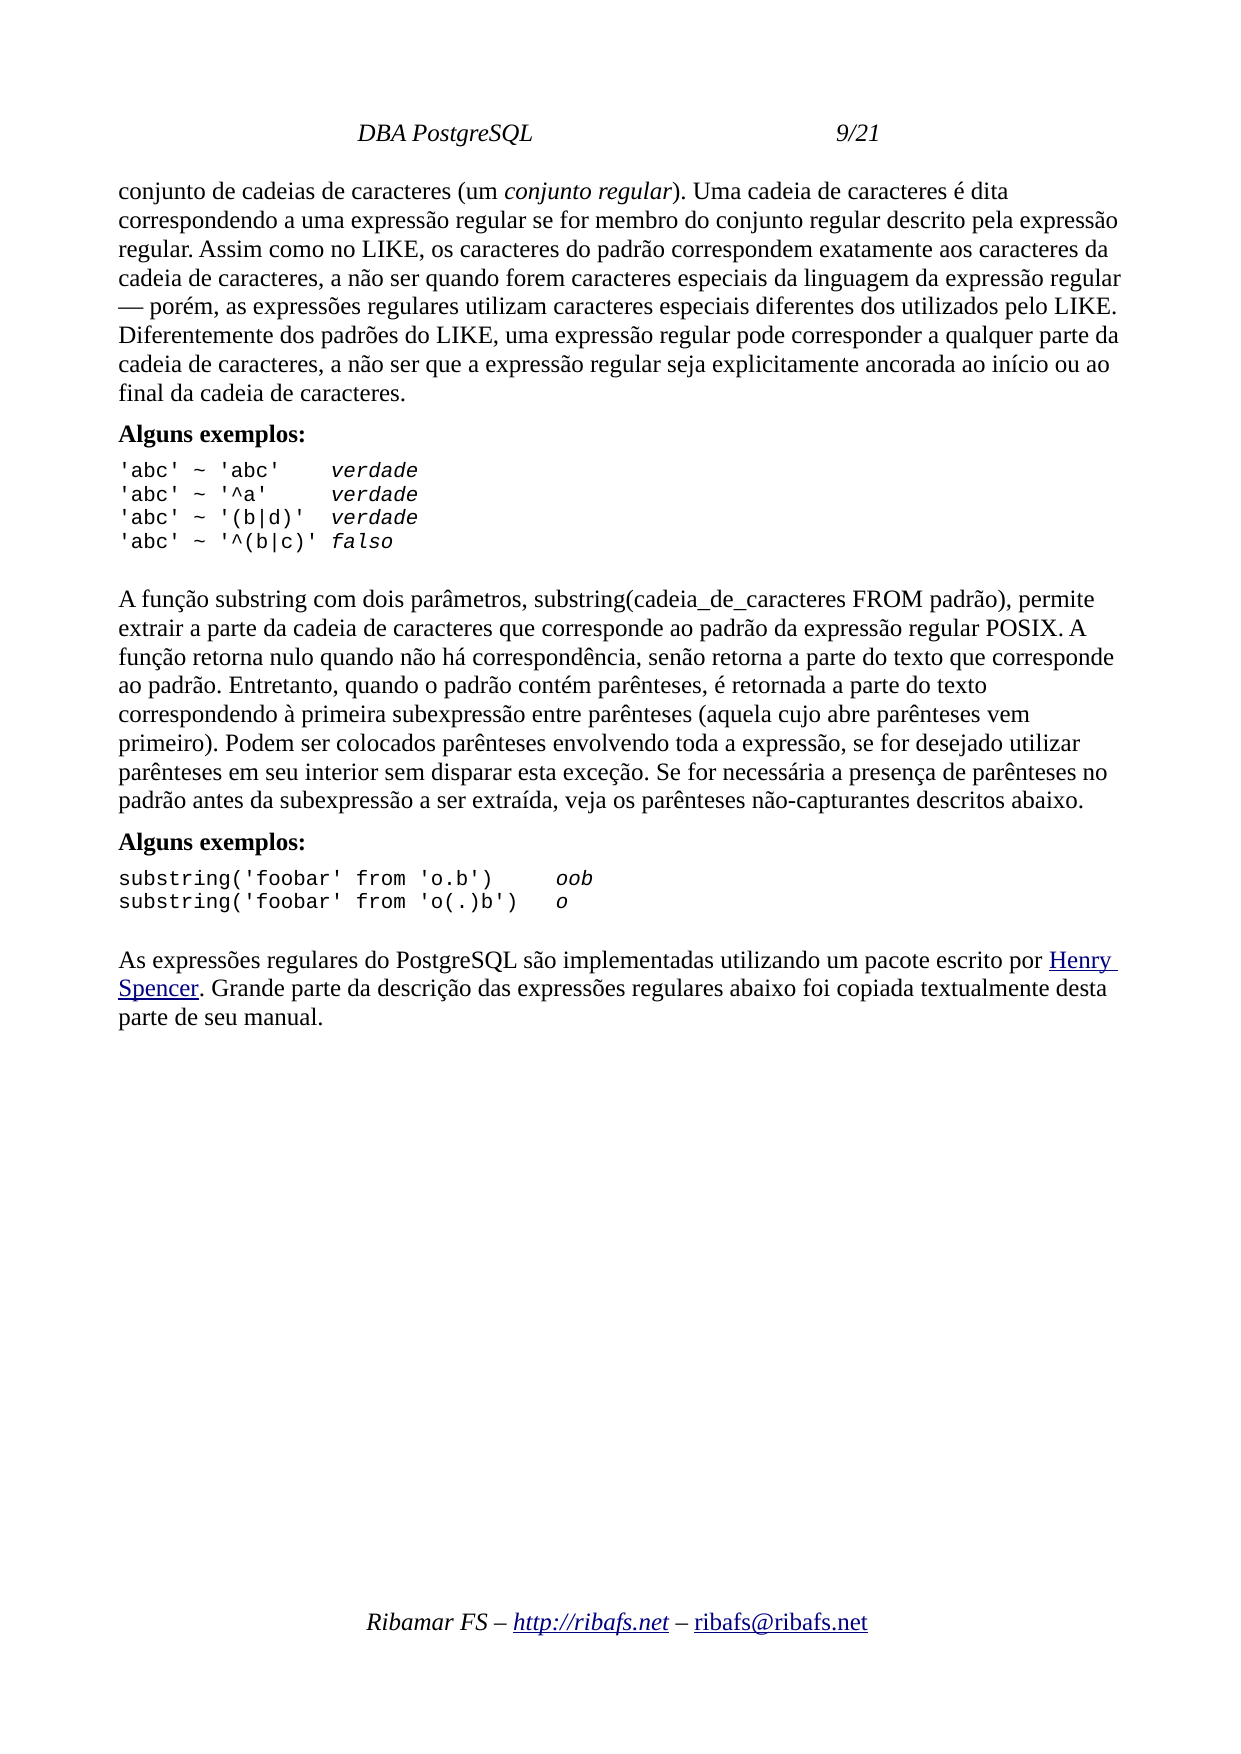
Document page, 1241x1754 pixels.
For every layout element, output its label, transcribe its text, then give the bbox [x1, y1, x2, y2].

text substring('foobar' from 'o(.)b') o [118, 892, 1122, 915]
text conjunto de cadeias de caracteres (um conjunto regular). Uma cadeia de caracteres é dita correspondendo a uma expressão regular se for membro do conjunto regular descrito pela expressão regular. Assim como no LIKE, os caracteres do padrão correspondem exatamente aos caracteres da cadeia de caracteres, a não ser quando forem caracteres especiais da linguagem da expressão regular — porém, as expressões regulares utilizam caracteres especiais diferentes dos utilizados pelo LIKE. Diferentemente dos padrões do LIKE, uma expressão regular pode corresponder a qualquer parte da cadeia de caracteres, a não ser que a expressão regular seja explicitamente ancorada ao início ou ao final da cadeia de caracteres. [118, 176, 1122, 406]
text As expressões regulares do PostgreSQL são implementadas utilizando um pacote escrito por Henry Spencer. Grande parte da descrição das expressões regulares abaixo foi copiada textualmente desta parte de seu manual. [118, 945, 1122, 1031]
text 'abc' ~ '^a' verdade [118, 484, 1122, 507]
text substring('foobar' from 'o.b') oob [118, 868, 1122, 892]
text 'abc' ~ '^(b|c)' falso [118, 531, 1122, 555]
text 'abc' ~ 'abc' verdade [118, 460, 1122, 484]
text Alguns exemplos: [118, 419, 1122, 448]
text 'abc' ~ '(b|d)' verdade [118, 507, 1122, 531]
text Alguns exemplos: [118, 827, 1122, 855]
text A função substring com dois parâmetros, substring(cadeia_de_caracteres FROM padrão), permite extrair a parte da cadeia de caracteres que corresponde ao padrão da expressão regular POSIX. A função retorna nulo quando não há correspondência, senão retorna a parte do texto que corresponde ao padrão. Entretanto, quando o padrão contém parênteses, é retornada a parte do texto correspondendo à primeira subexpressão entre parênteses (aquela cujo abre parênteses vem primeiro). Podem ser colocados parênteses envolvendo toda a expressão, se for desejado utilizar parênteses em seu interior sem disparar esta exceção. Se for necessária a presença de parênteses no padrão antes da subexpressão a ser extraída, veja os parênteses não-capturantes descritos abaixo. [118, 584, 1122, 814]
